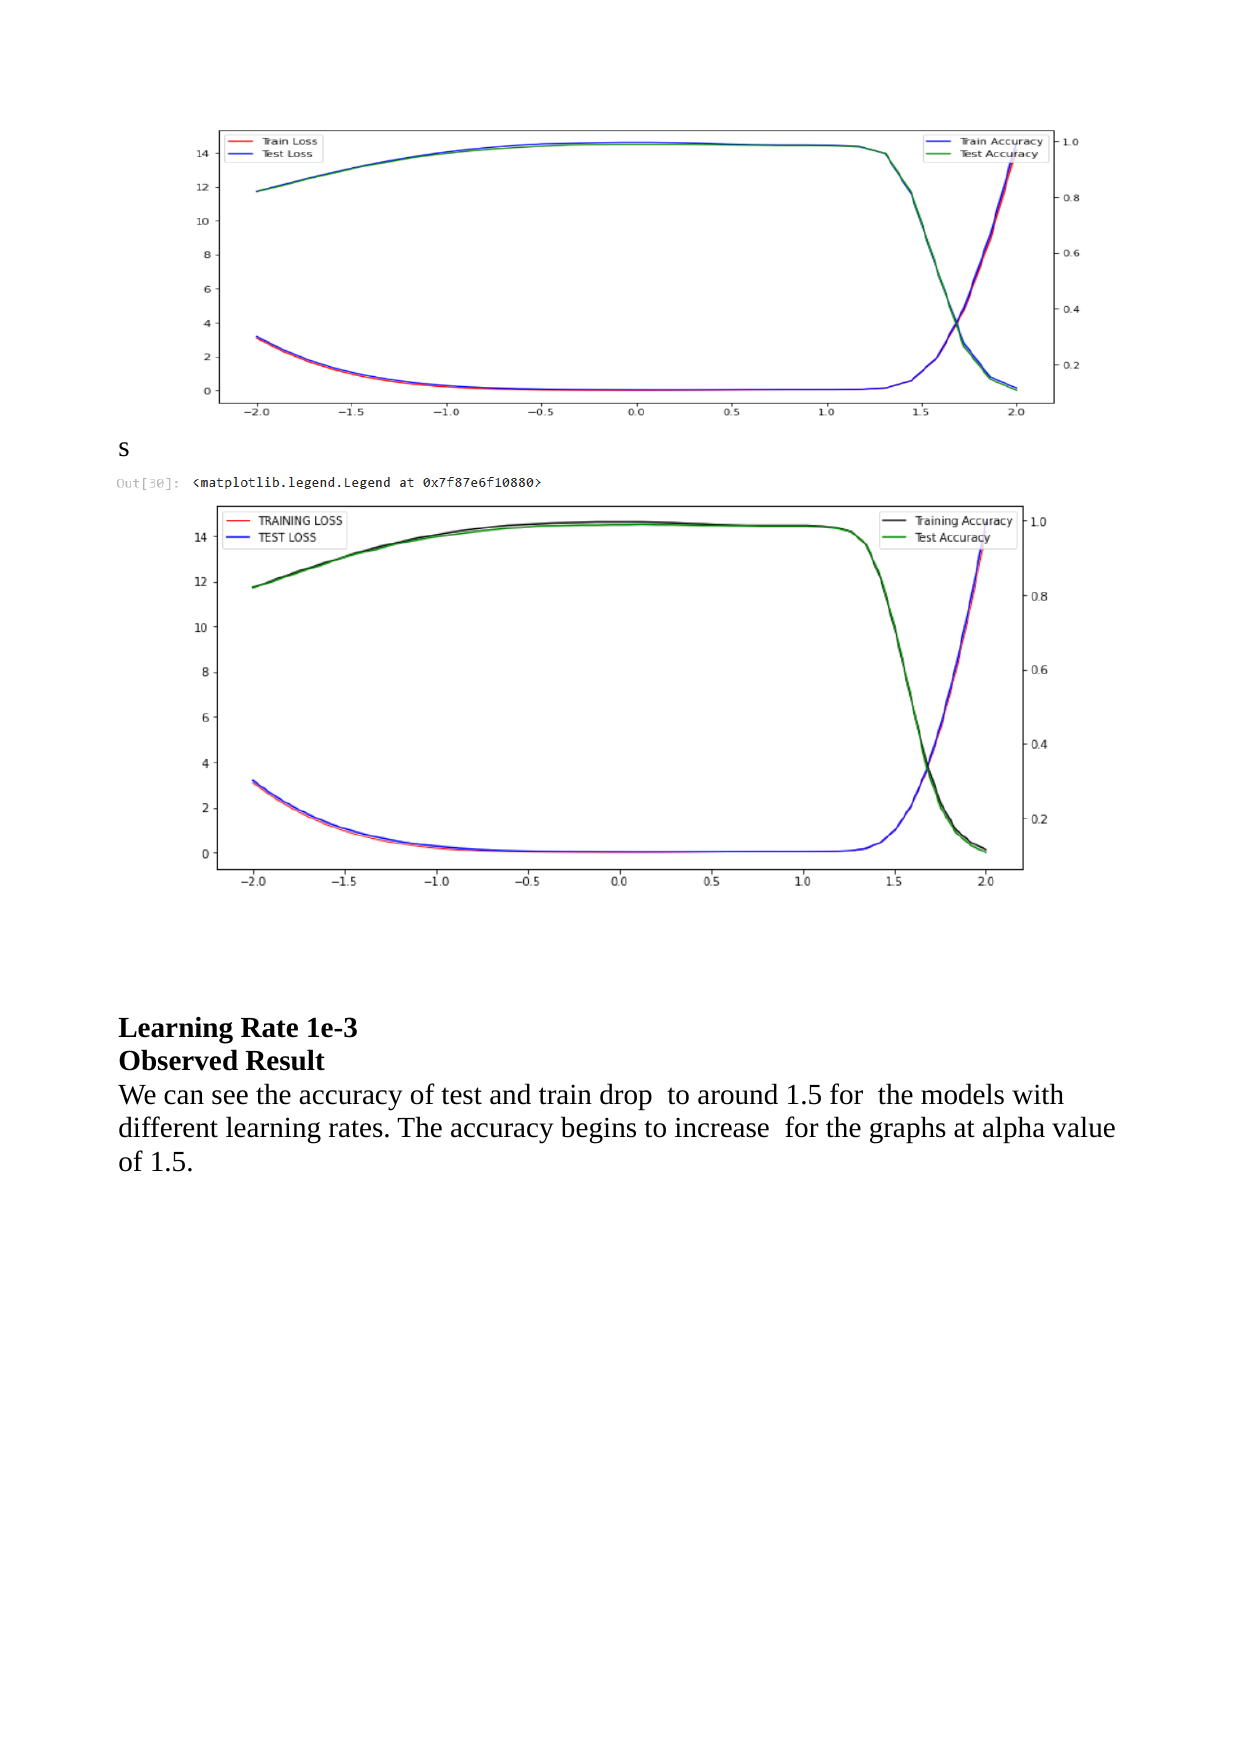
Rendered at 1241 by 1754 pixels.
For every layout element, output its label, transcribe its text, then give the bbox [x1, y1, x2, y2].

text Observed Result [118, 1043, 1122, 1077]
text Learning Rate 1e-3 [118, 1010, 1122, 1043]
text s [118, 430, 1122, 463]
text We can see the accuracy of test and train drop to around 1.5 for the models with different learning rates. The accuracy begins to increase for the graphs at alpha value of 1.5. [118, 1077, 1122, 1178]
picture [118, 118, 1123, 430]
picture [99, 463, 1104, 916]
